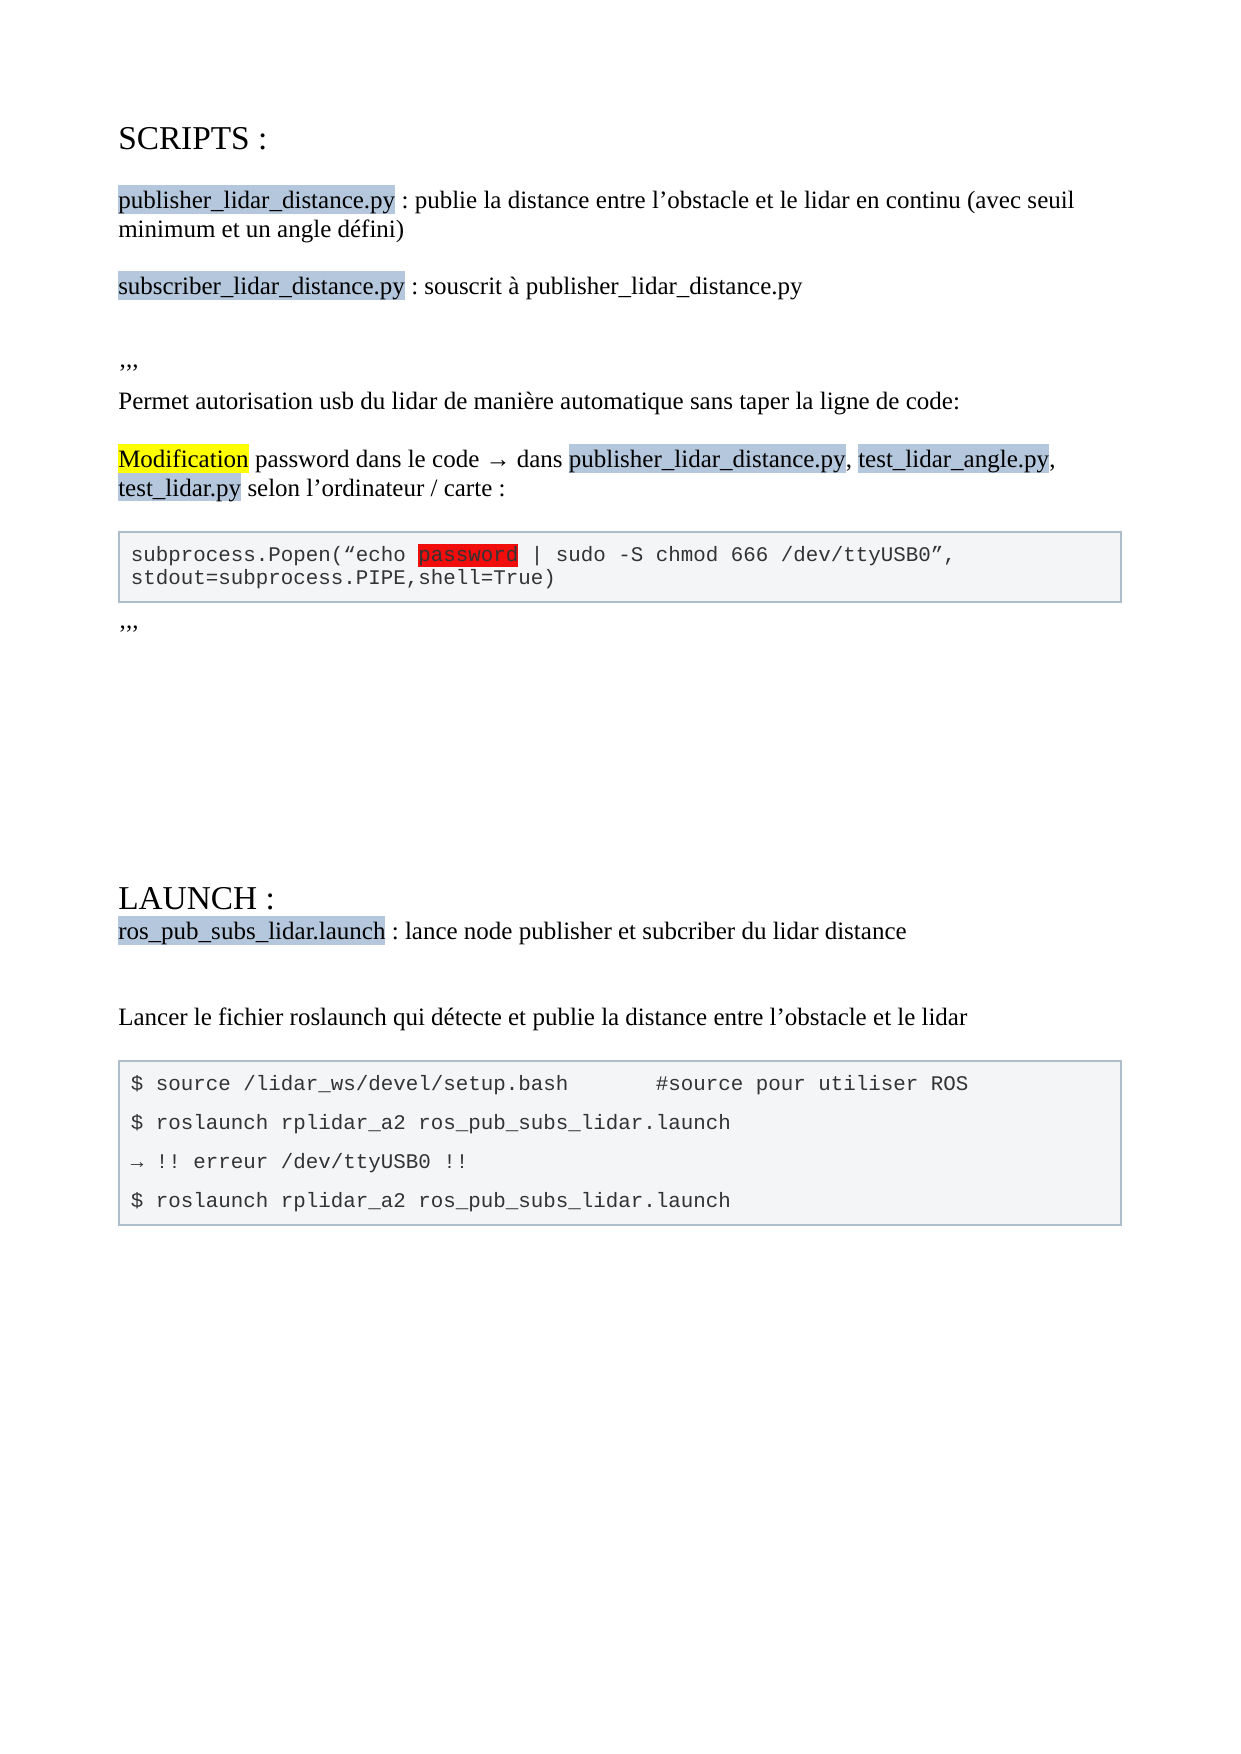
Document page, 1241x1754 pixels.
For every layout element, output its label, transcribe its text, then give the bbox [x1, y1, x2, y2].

text Lancer le fichier roslaunch qui détecte et publie la distance entre l’obstacle et le lidar [118, 1002, 1122, 1031]
text LAUNCH : [118, 878, 1122, 916]
text → !! erreur /dev/ttyUSB0 !! [120, 1138, 1120, 1175]
text $ source /lidar_ws/devel/setup.bash #source pour utiliser ROS [120, 1062, 1120, 1096]
text ’’’ [118, 358, 1122, 386]
text subscriber_lidar_distance.py : souscrit à publisher_lidar_distance.py [118, 271, 1122, 300]
text SCRIPTS : [118, 118, 1122, 156]
text subprocess.Popen(“echo password | sudo -S chmod 666 /dev/ttyUSB0”, stdout=subprocess.PIPE,shell=True) [120, 533, 1120, 601]
text publisher_lidar_distance.py : publie la distance entre l’obstacle et le lidar en continu (avec seuil minimum et un angle défini) [118, 185, 1122, 243]
text ’’’ [118, 619, 1122, 648]
text Permet autorisation usb du lidar de manière automatique sans taper la ligne de code: [118, 386, 1122, 415]
text Modification password dans le code → dans publisher_lidar_distance.py, test_lidar_angle.py, test_lidar.py selon l’ordinateur / carte : [118, 444, 1122, 501]
text ros_pub_subs_lidar.launch : lance node publisher et subcriber du lidar distance [118, 916, 1122, 945]
text $ roslaunch rplidar_a2 ros_pub_subs_lidar.launch [120, 1099, 1120, 1135]
text $ roslaunch rplidar_a2 ros_pub_subs_lidar.launch [120, 1178, 1120, 1224]
